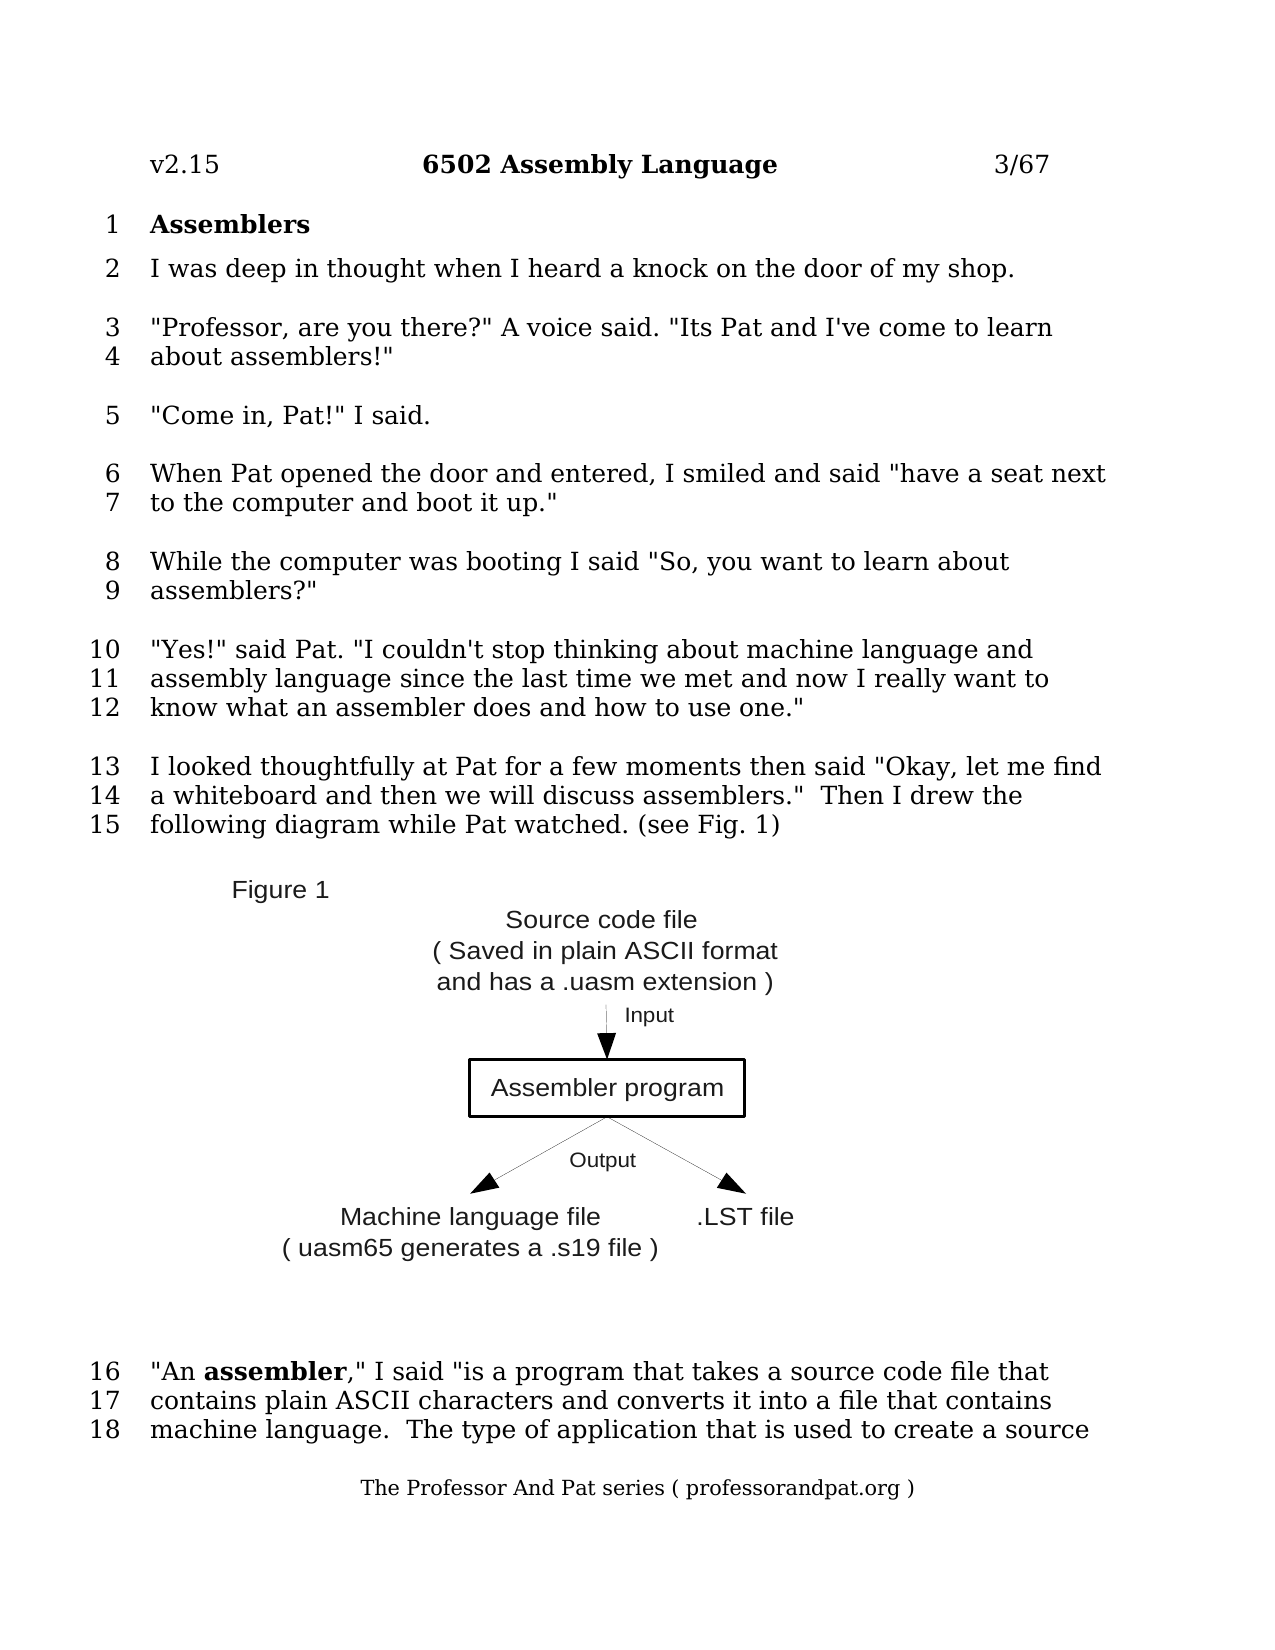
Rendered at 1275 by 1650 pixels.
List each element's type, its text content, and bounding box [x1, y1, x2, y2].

text "An assembler," I said "is a program that takes a source code file that contains plain ASCII characters and converts it into a file that contains machine language. The type of application that is used to create a source [150, 1357, 1125, 1445]
text "Yes!" said Pat. "I couldn't stop thinking about machine language and assembly language since the last time we met and now I really want to know what an assembler does and how to use one." [150, 635, 1125, 723]
text While the computer was booting I said "So, you want to learn about assemblers?" [150, 547, 1125, 606]
text "Professor, are you there?" A voice said. "Its Pat and I've come to learn about assemblers!" [150, 313, 1125, 372]
text I looked thoughtfully at Pat for a few moments then said "Okay, let me find a whiteboard and then we will discuss assemblers." Then I drew the following diagram while Pat watched. (see Fig. 1) [150, 752, 1125, 840]
text When Pat opened the door and entered, I smiled and said "have a seat next to the computer and boot it up." [150, 459, 1125, 518]
text I was deep in thought when I heard a knock on the door of my shop. [150, 254, 1125, 284]
text "Come in, Pat!" I said. [150, 401, 1125, 430]
subtitle Assemblers [150, 210, 1125, 239]
